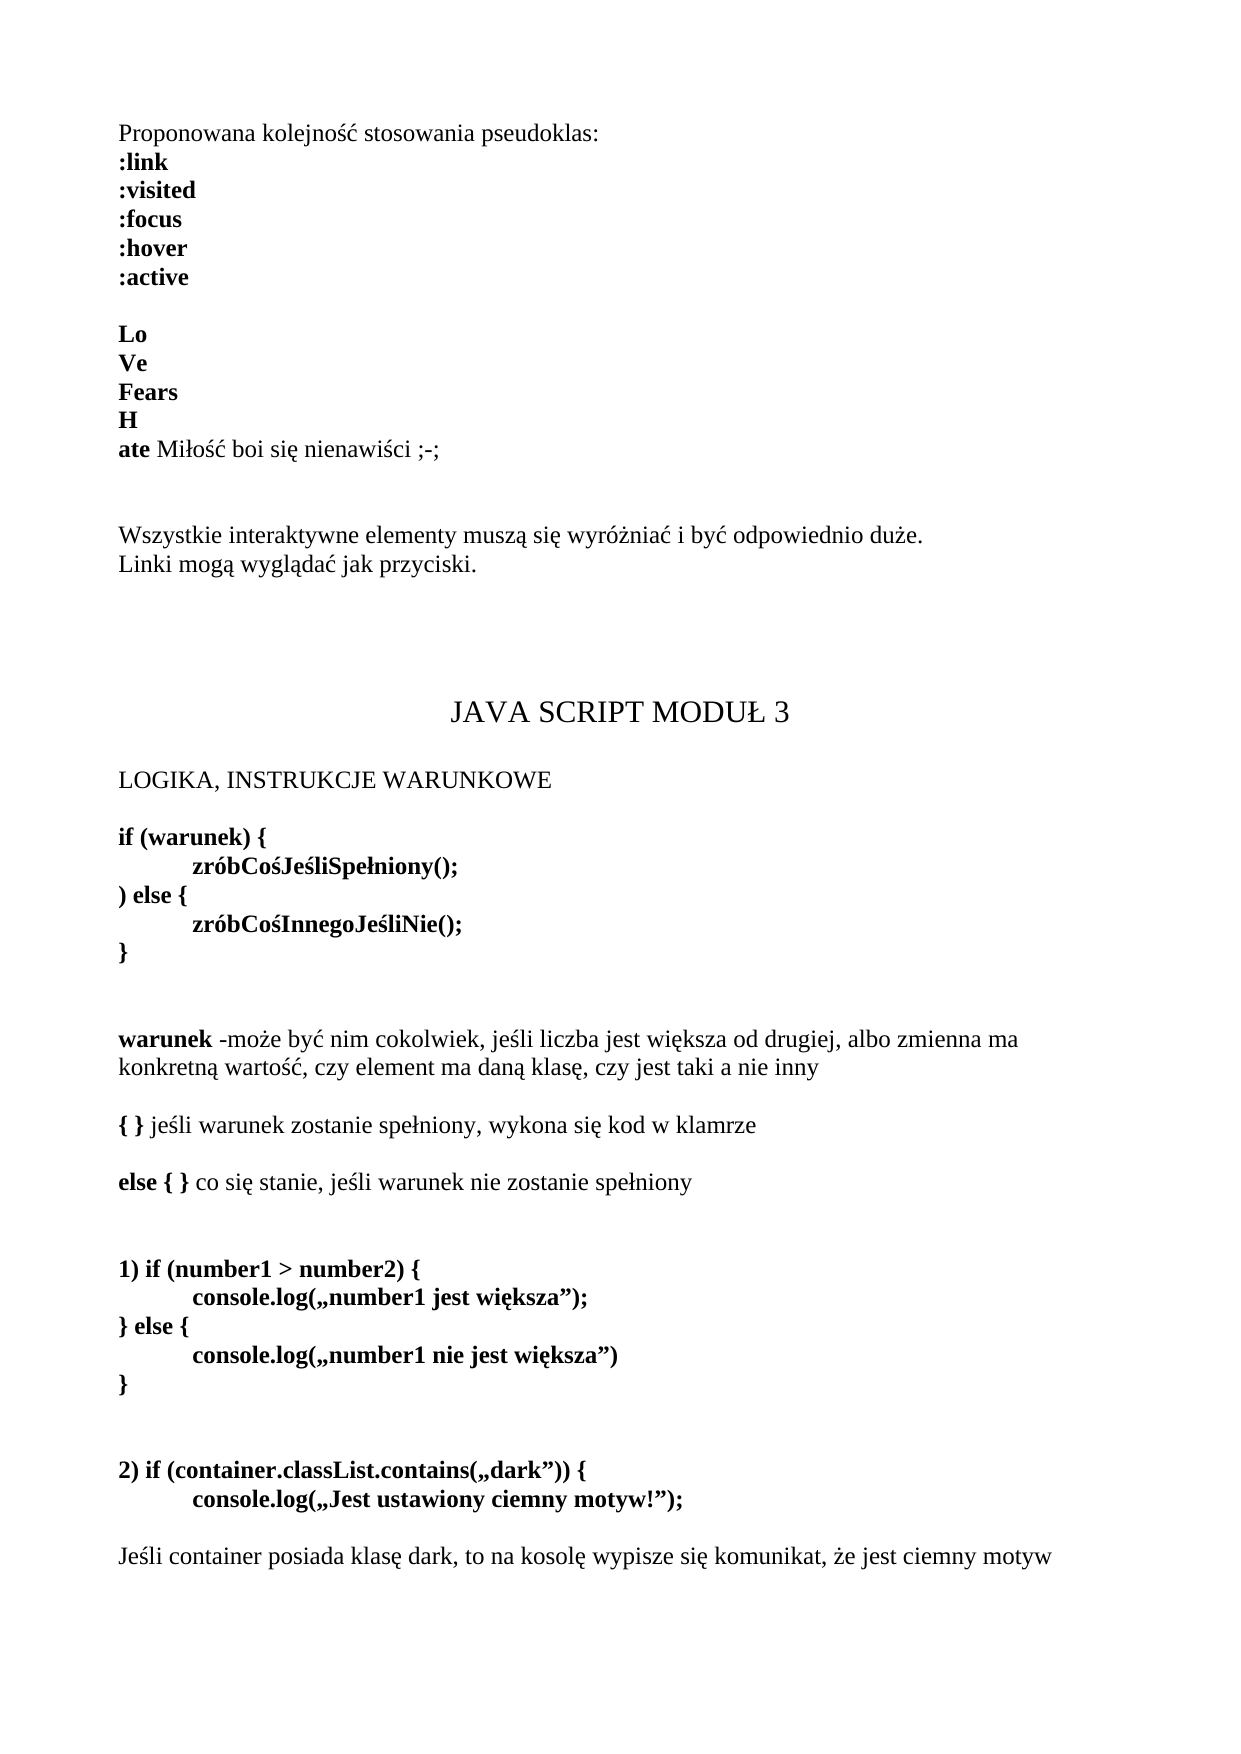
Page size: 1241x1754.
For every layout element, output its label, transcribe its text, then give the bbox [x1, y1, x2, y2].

text if (warunek) { [118, 822, 1122, 851]
text { } jeśli warunek zostanie spełniony, wykona się kod w klamrze [118, 1110, 1122, 1139]
text } [118, 937, 1122, 966]
text :focus [118, 204, 1122, 233]
text console.log(„number1 nie jest większa”) [118, 1340, 1122, 1369]
text zróbCośInnegoJeśliNie(); [118, 909, 1122, 937]
text Lo Ve Fears H ate Miłość boi się nienawiści ;-; [118, 319, 1122, 463]
text else { } co się stanie, jeśli warunek nie zostanie spełniony [118, 1167, 1122, 1196]
text } [118, 1369, 1122, 1397]
text } else { [118, 1311, 1122, 1340]
text :visited [118, 176, 1122, 204]
text 1) if (number1 > number2) { [118, 1254, 1122, 1282]
text zróbCośJeśliSpełniony(); [118, 851, 1122, 880]
text Linki mogą wyglądać jak przyciski. [118, 549, 1122, 578]
text :hover [118, 233, 1122, 262]
text console.log(„number1 jest większa”); [118, 1282, 1122, 1311]
text :active [118, 262, 1122, 291]
text Jeśli container posiada klasę dark, to na kosolę wypisze się komunikat, że jest ciemny motyw [118, 1541, 1122, 1570]
text Wszystkie interaktywne elementy muszą się wyróżniać i być odpowiednio duże. [118, 521, 1122, 549]
text JAVA SCRIPT MODUŁ 3 [118, 607, 1122, 729]
text LOGIKA, INSTRUKCJE WARUNKOWE [118, 765, 1122, 794]
text ) else { [118, 880, 1122, 909]
text warunek -może być nim cokolwiek, jeśli liczba jest większa od drugiej, albo zmienna ma konkretną wartość, czy element ma daną klasę, czy jest taki a nie inny [118, 1024, 1122, 1081]
text 2) if (container.classList.contains(„dark”)) { console.log(„Jest ustawiony ciemny motyw!”); [118, 1455, 1122, 1512]
text Proponowana kolejność stosowania pseudoklas: :link [118, 118, 1122, 176]
